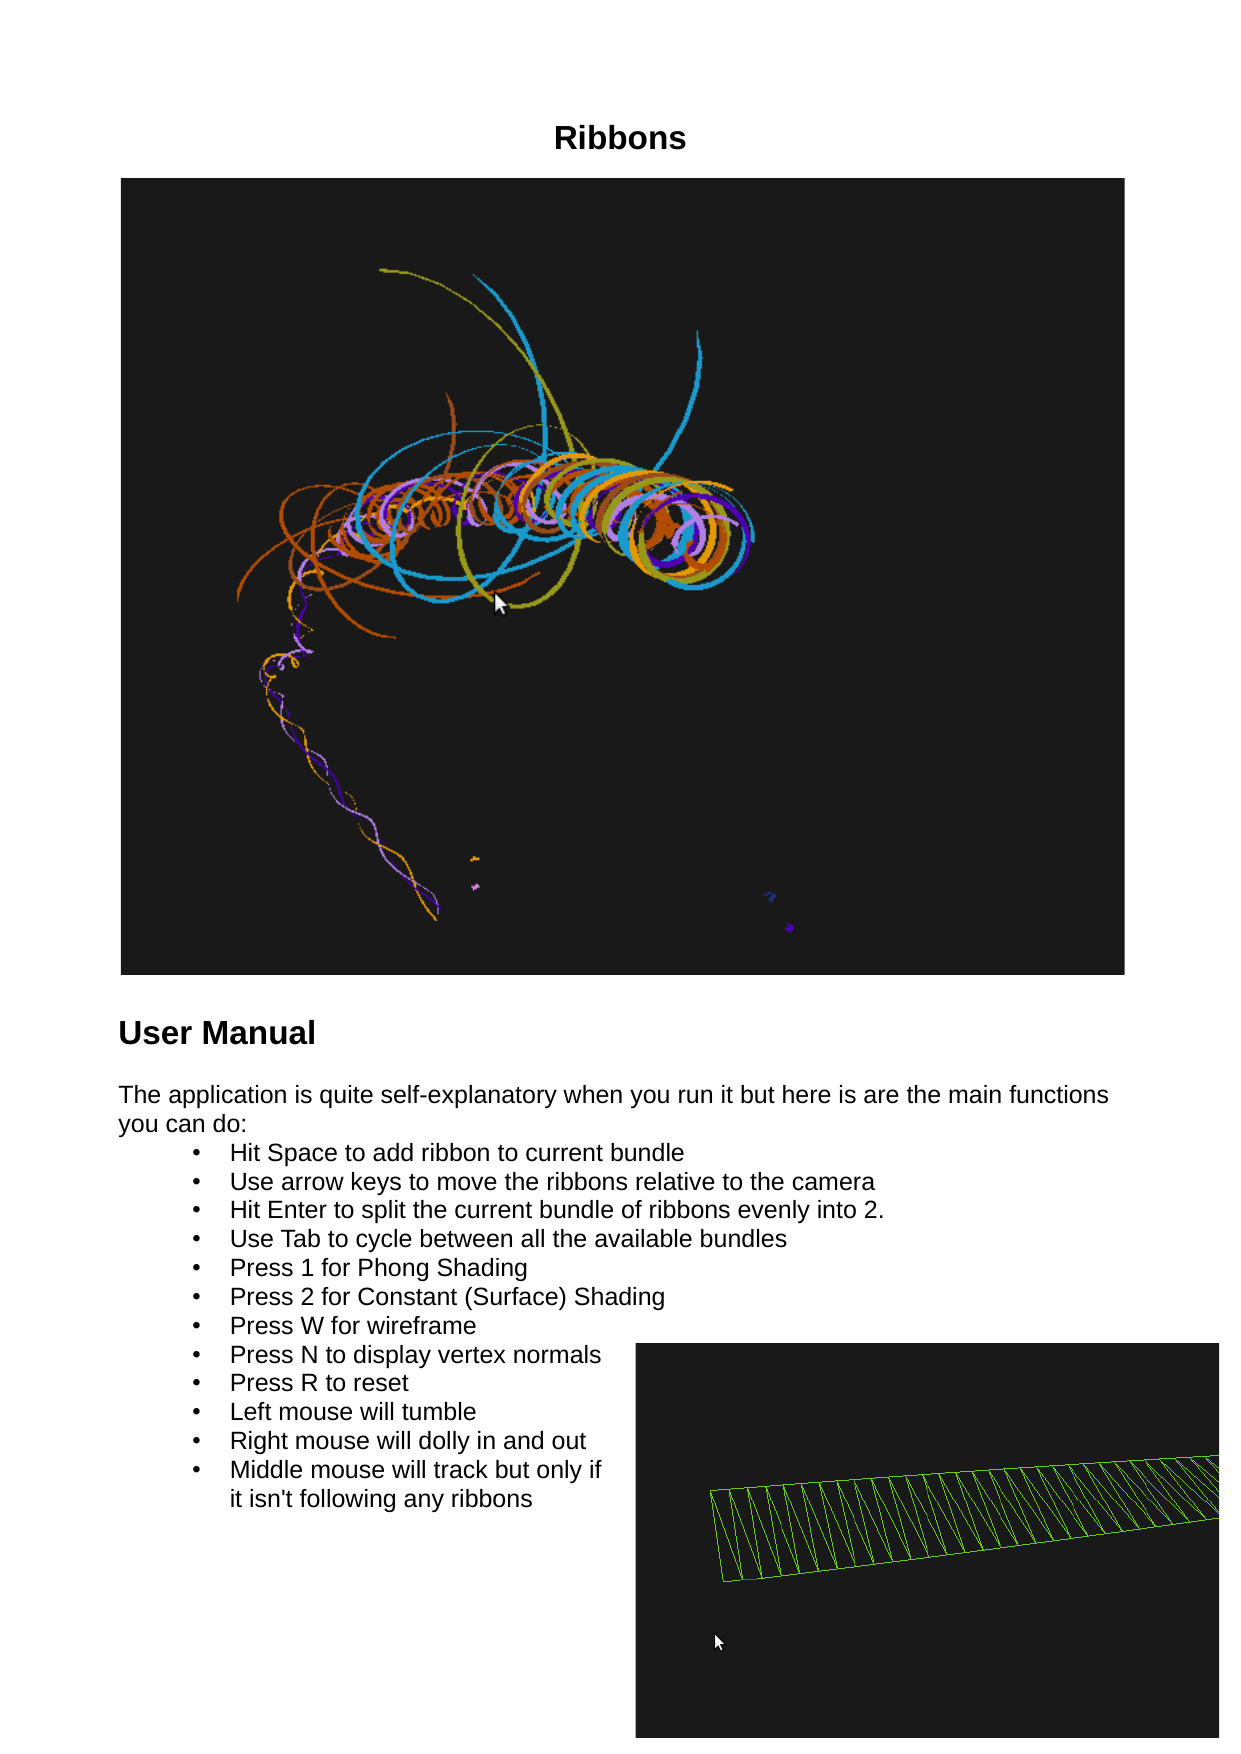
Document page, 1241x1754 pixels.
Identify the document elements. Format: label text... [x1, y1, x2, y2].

list Use Tab to cycle between all the available bundles [192, 1224, 1122, 1253]
text Ribbons [118, 118, 1122, 157]
list Press 2 for Constant (Surface) Shading [192, 1282, 1122, 1311]
list Press 1 for Phong Shading [192, 1253, 1122, 1282]
list Left mouse will tumble [192, 1397, 635, 1426]
text User Manual [118, 1013, 1122, 1051]
list Press R to reset [192, 1368, 635, 1397]
list Right mouse will dolly in and out [192, 1426, 635, 1455]
list Press N to display vertex normals [192, 1339, 1122, 1368]
picture [635, 1343, 1220, 1738]
list Hit Space to add ribbon to current bundle [192, 1138, 1122, 1166]
picture [120, 178, 1125, 975]
list Press W for wireframe [192, 1311, 1122, 1339]
text The application is quite self-explanatory when you run it but here is are the main functions you can do: [118, 1080, 1122, 1138]
list Hit Enter to split the current bundle of ribbons evenly into 2. [192, 1195, 1122, 1224]
list Middle mouse will track but only if it isn't following any ribbons [192, 1455, 635, 1513]
list Use arrow keys to move the ribbons relative to the camera [192, 1166, 1122, 1195]
